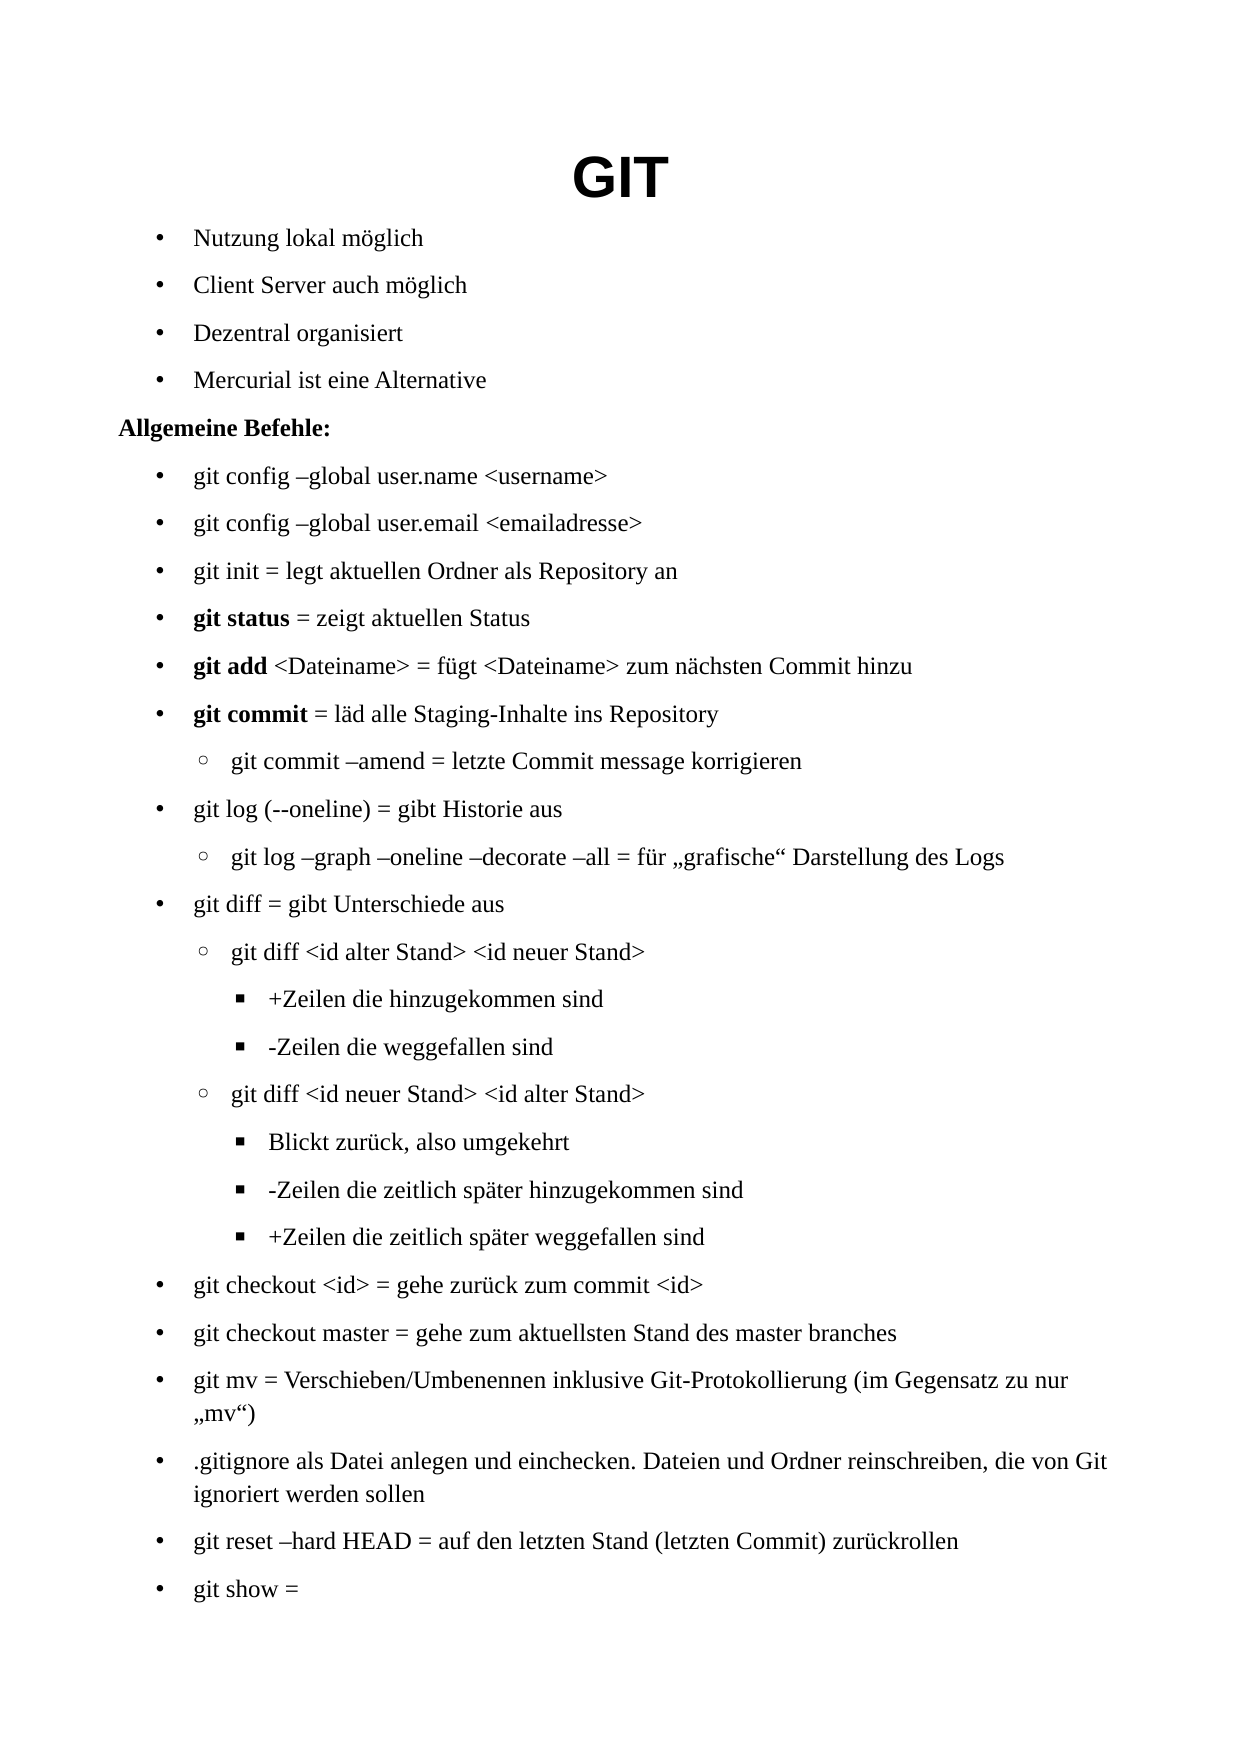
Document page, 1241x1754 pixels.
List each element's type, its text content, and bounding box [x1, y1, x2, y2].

list git diff <id neuer Stand> <id alter Stand> [193, 1079, 1122, 1108]
list .gitignore als Datei anlegen und einchecken. Dateien und Ordner reinschreiben, die von Git ignoriert werden sollen [156, 1446, 1122, 1508]
list git checkout master = gehe zum aktuellsten Stand des master branches [156, 1318, 1122, 1346]
list git add <Dateiname> = fügt <Dateiname> zum nächsten Commit hinzu [156, 651, 1122, 680]
list git log (--oneline) = gibt Historie aus [156, 794, 1122, 823]
list -Zeilen die zeitlich später hinzugekommen sind [231, 1175, 1122, 1203]
list Blickt zurück, also umgekehrt [231, 1127, 1122, 1156]
list git reset –hard HEAD = auf den letzten Stand (letzten Commit) zurückrollen [156, 1526, 1122, 1555]
list Dezentral organisiert [156, 318, 1122, 347]
list git diff <id alter Stand> <id neuer Stand> [193, 937, 1122, 966]
list +Zeilen die hinzugekommen sind [231, 984, 1122, 1013]
list -Zeilen die weggefallen sind [231, 1032, 1122, 1061]
list +Zeilen die zeitlich später weggefallen sind [231, 1222, 1122, 1251]
list git commit –amend = letzte Commit message korrigieren [193, 746, 1122, 775]
list Client Server auch möglich [156, 270, 1122, 299]
list Nutzung lokal möglich [156, 223, 1122, 251]
list git checkout <id> = gehe zurück zum commit <id> [156, 1270, 1122, 1299]
list git config –global user.email <emailadresse> [156, 508, 1122, 537]
list git diff = gibt Unterschiede aus [156, 889, 1122, 918]
list Mercurial ist eine Alternative [156, 366, 1122, 394]
list git init = legt aktuellen Ordner als Repository an [156, 556, 1122, 585]
list git log –graph –oneline –decorate –all = für „grafische“ Darstellung des Logs [193, 842, 1122, 870]
list git status = zeigt aktuellen Status [156, 603, 1122, 632]
list git mv = Verschieben/Umbenennen inklusive Git-Protokollierung (im Gegensatz zu nur „mv“) [156, 1365, 1122, 1427]
list git commit = läd alle Staging-Inhalte ins Repository [156, 699, 1122, 727]
list git config –global user.name <username> [156, 461, 1122, 489]
text Allgemeine Befehle: [118, 413, 1122, 442]
list git show = [156, 1574, 1122, 1603]
title GIT [118, 143, 1122, 210]
